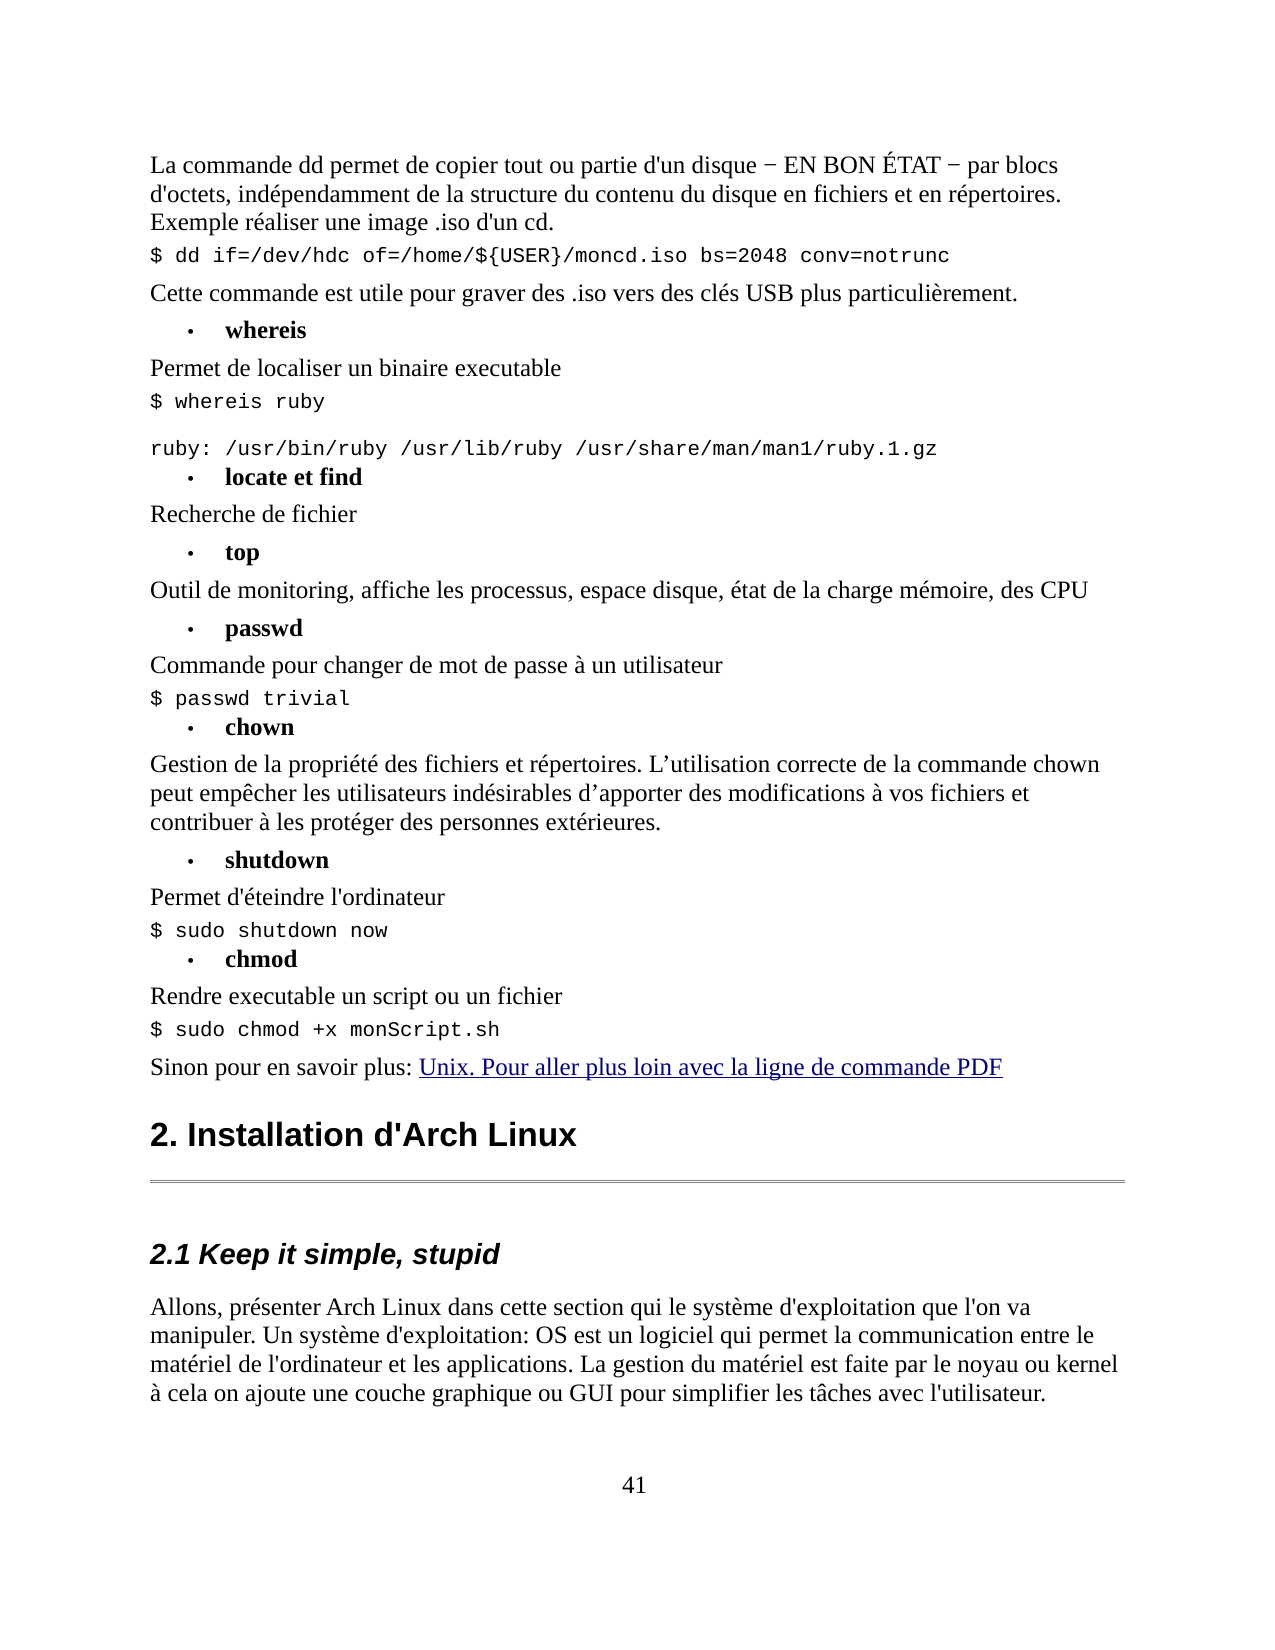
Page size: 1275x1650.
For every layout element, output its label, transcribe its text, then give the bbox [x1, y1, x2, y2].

text La commande dd permet de copier tout ou partie d'un disque − EN BON ÉTAT − par blocs d'octets, indépendamment de la structure du contenu du disque en fichiers et en répertoires. Exemple réaliser une image .iso d'un cd. [150, 150, 1125, 236]
list whereis [187, 316, 1125, 344]
text Allons, présenter Arch Linux dans cette section qui le système d'exploitation que l'on va manipuler. Un système d'exploitation: OS est un logiciel qui permet la communication entre le matériel de l'ordinateur et les applications. La gestion du matériel est faite par le noyau ou kernel à cela on ajoute une couche graphique ou GUI pour simplifier les tâches avec l'utilisateur. [150, 1292, 1125, 1407]
text Outil de monitoring, affiche les processus, espace disque, état de la charge mémoire, des CPU [150, 575, 1125, 604]
text Gestion de la propriété des fichiers et répertoires. L’utilisation correcte de la commande chown peut empêcher les utilisateurs indésirables d’apporter des modifications à vos fichiers et contribuer à les protéger des personnes extérieures. [150, 749, 1125, 836]
list chown [187, 712, 1125, 741]
list chmod [187, 944, 1125, 972]
subtitle 2. Installation d'Arch Linux [150, 1114, 1125, 1153]
text Recherche de fichier [150, 499, 1125, 528]
text $ whereis ruby [150, 391, 1125, 414]
text $ dd if=/dev/hdc of=/home/${USER}/moncd.iso bs=2048 conv=notrunc [150, 245, 1125, 269]
text $ sudo shutdown now [150, 920, 1125, 944]
text Permet de localiser un binaire executable [150, 353, 1125, 382]
text ruby: /usr/bin/ruby /usr/lib/ruby /usr/share/man/man1/ruby.1.gz [150, 438, 1125, 462]
text Sinon pour en savoir plus: Unix. Pour aller plus loin avec la ligne de commande PDF [150, 1052, 1125, 1081]
text Rendre executable un script ou un fichier [150, 981, 1125, 1010]
text Commande pour changer de mot de passe à un utilisateur [150, 650, 1125, 679]
list locate et find [187, 462, 1125, 491]
text Cette commande est utile pour graver des .iso vers des clés USB plus particulièrement. [150, 278, 1125, 307]
subtitle 2.1 Keep it simple, stupid [150, 1237, 1125, 1270]
list shutdown [187, 845, 1125, 873]
text Permet d'éteindre l'ordinateur [150, 882, 1125, 911]
list top [187, 537, 1125, 566]
list passwd [187, 613, 1125, 641]
text $ passwd trivial [150, 688, 1125, 712]
text $ sudo chmod +x monScript.sh [150, 1019, 1125, 1043]
